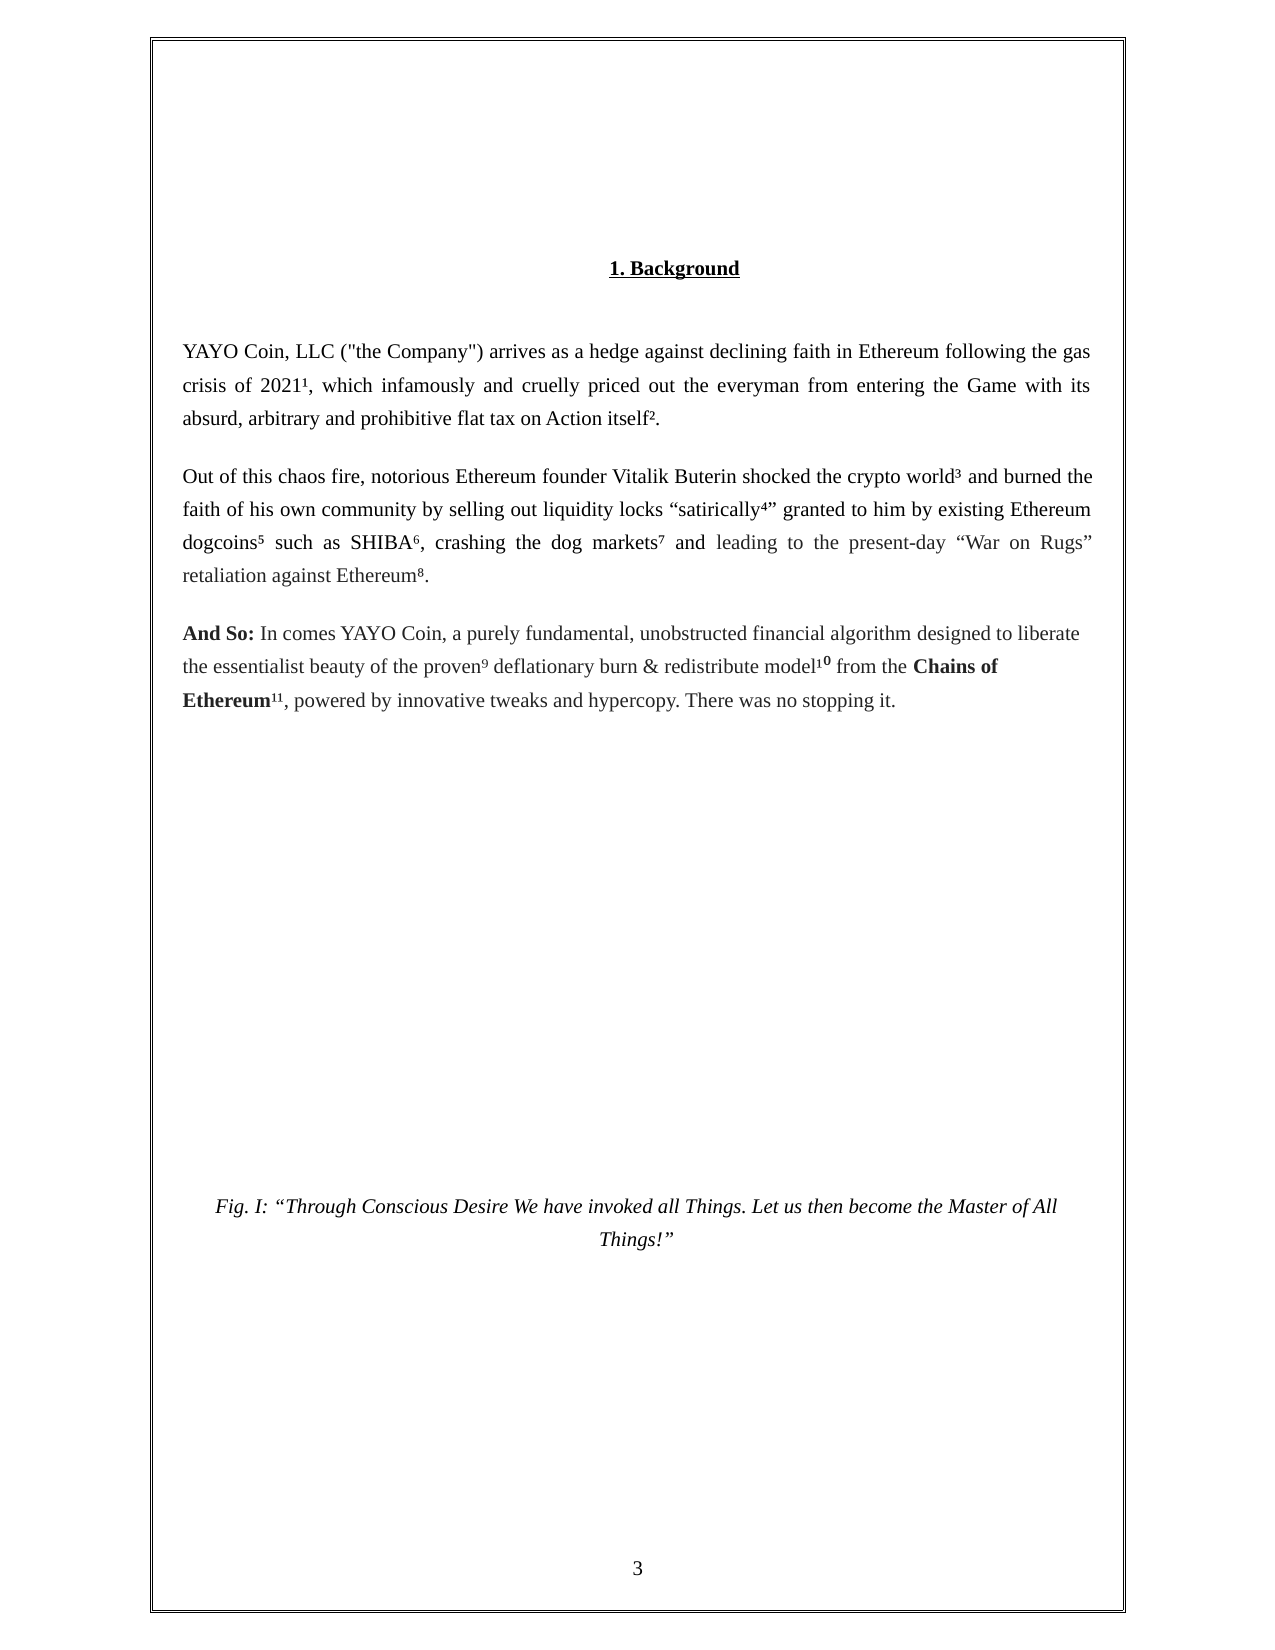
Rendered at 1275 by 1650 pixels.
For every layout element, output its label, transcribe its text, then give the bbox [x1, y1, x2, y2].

text And So: In comes YAYO Coin, a purely fundamental, unobstructed financial algorithm designed to liberate the essentialist beauty of the proven⁹ deflationary burn & redistribute model¹⁰ from the Chains of Ethereum¹¹, powered by innovative tweaks and hypercopy. There was no stopping it. [182, 621, 1093, 712]
subtitle 1. Background [226, 256, 1093, 280]
text Out of this chaos fire, notorious Ethereum founder Vitalik Buterin shocked the crypto world³ and burned the faith of his own community by selling out liquidity locks “satirically⁴” granted to him by existing Ethereum dogcoins⁵ such as SHIBA⁶, crashing the dog markets⁷ and leading to the present-day “War on Rugs” retaliation against Ethereum⁸. [182, 464, 1093, 587]
text Fig. I: “Through Conscious Desire We have invoked all Things. Let us then become the Master of All Things!” [182, 1194, 1093, 1251]
text YAYO Coin, LLC ("the Company") arrives as a hedge against declining faith in Ethereum following the gas crisis of 2021¹, which infamously and cruelly priced out the everyman from entering the Game with its absurd, arbitrary and prohibitive flat tax on Action itself². [182, 339, 1093, 430]
